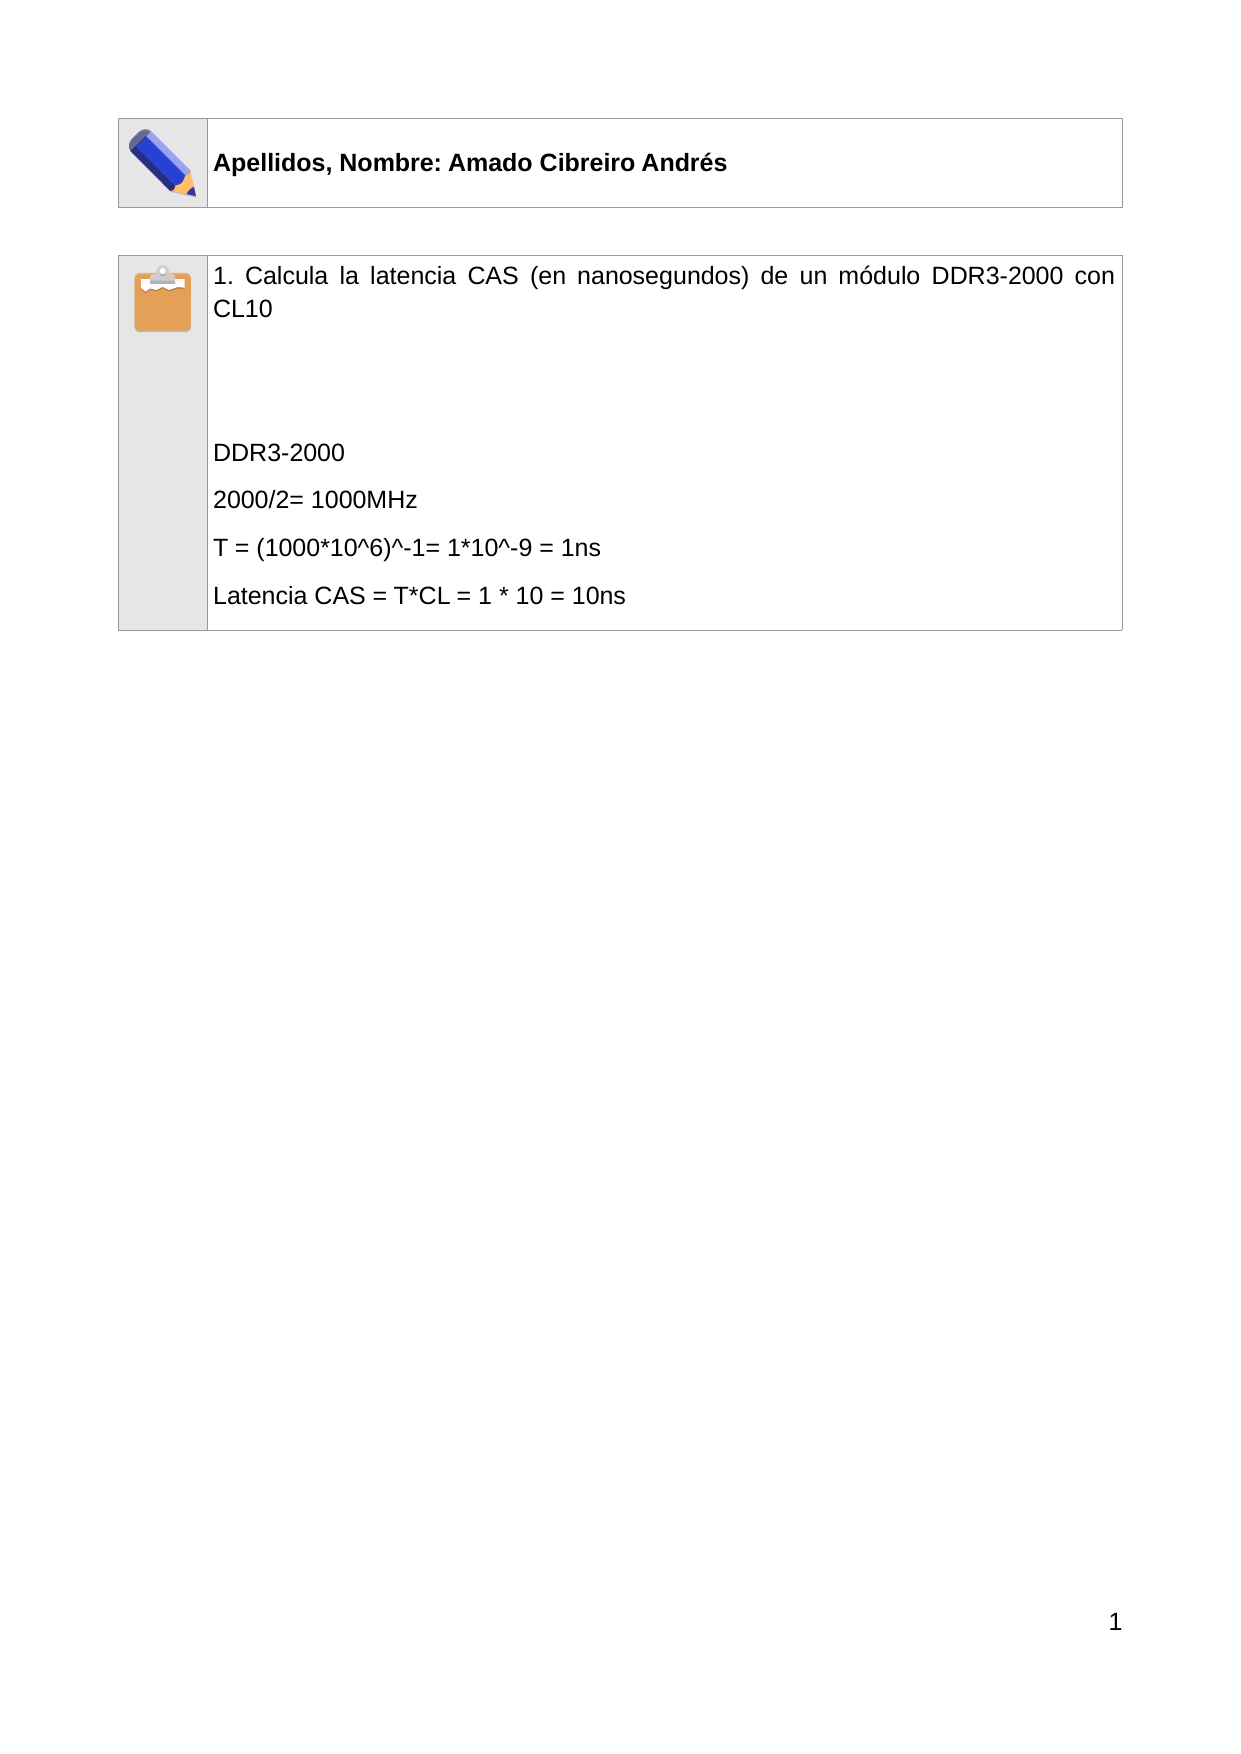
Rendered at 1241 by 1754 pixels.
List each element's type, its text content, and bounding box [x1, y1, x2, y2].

table_header Apellidos, Nombre: Amado Cibreiro Andrés [208, 119, 1122, 207]
table_header [119, 119, 207, 207]
table_header [119, 256, 207, 630]
table_header 1. Calcula la latencia CAS (en nanosegundos) de un módulo DDR3-2000 con CL10 DDR3-2000 2000/2= 1000MHz T = (1000*10^6)^-1= 1*10^-9 = 1ns Latencia CAS = T*CL = 1 * 10 = 10ns [208, 256, 1122, 630]
